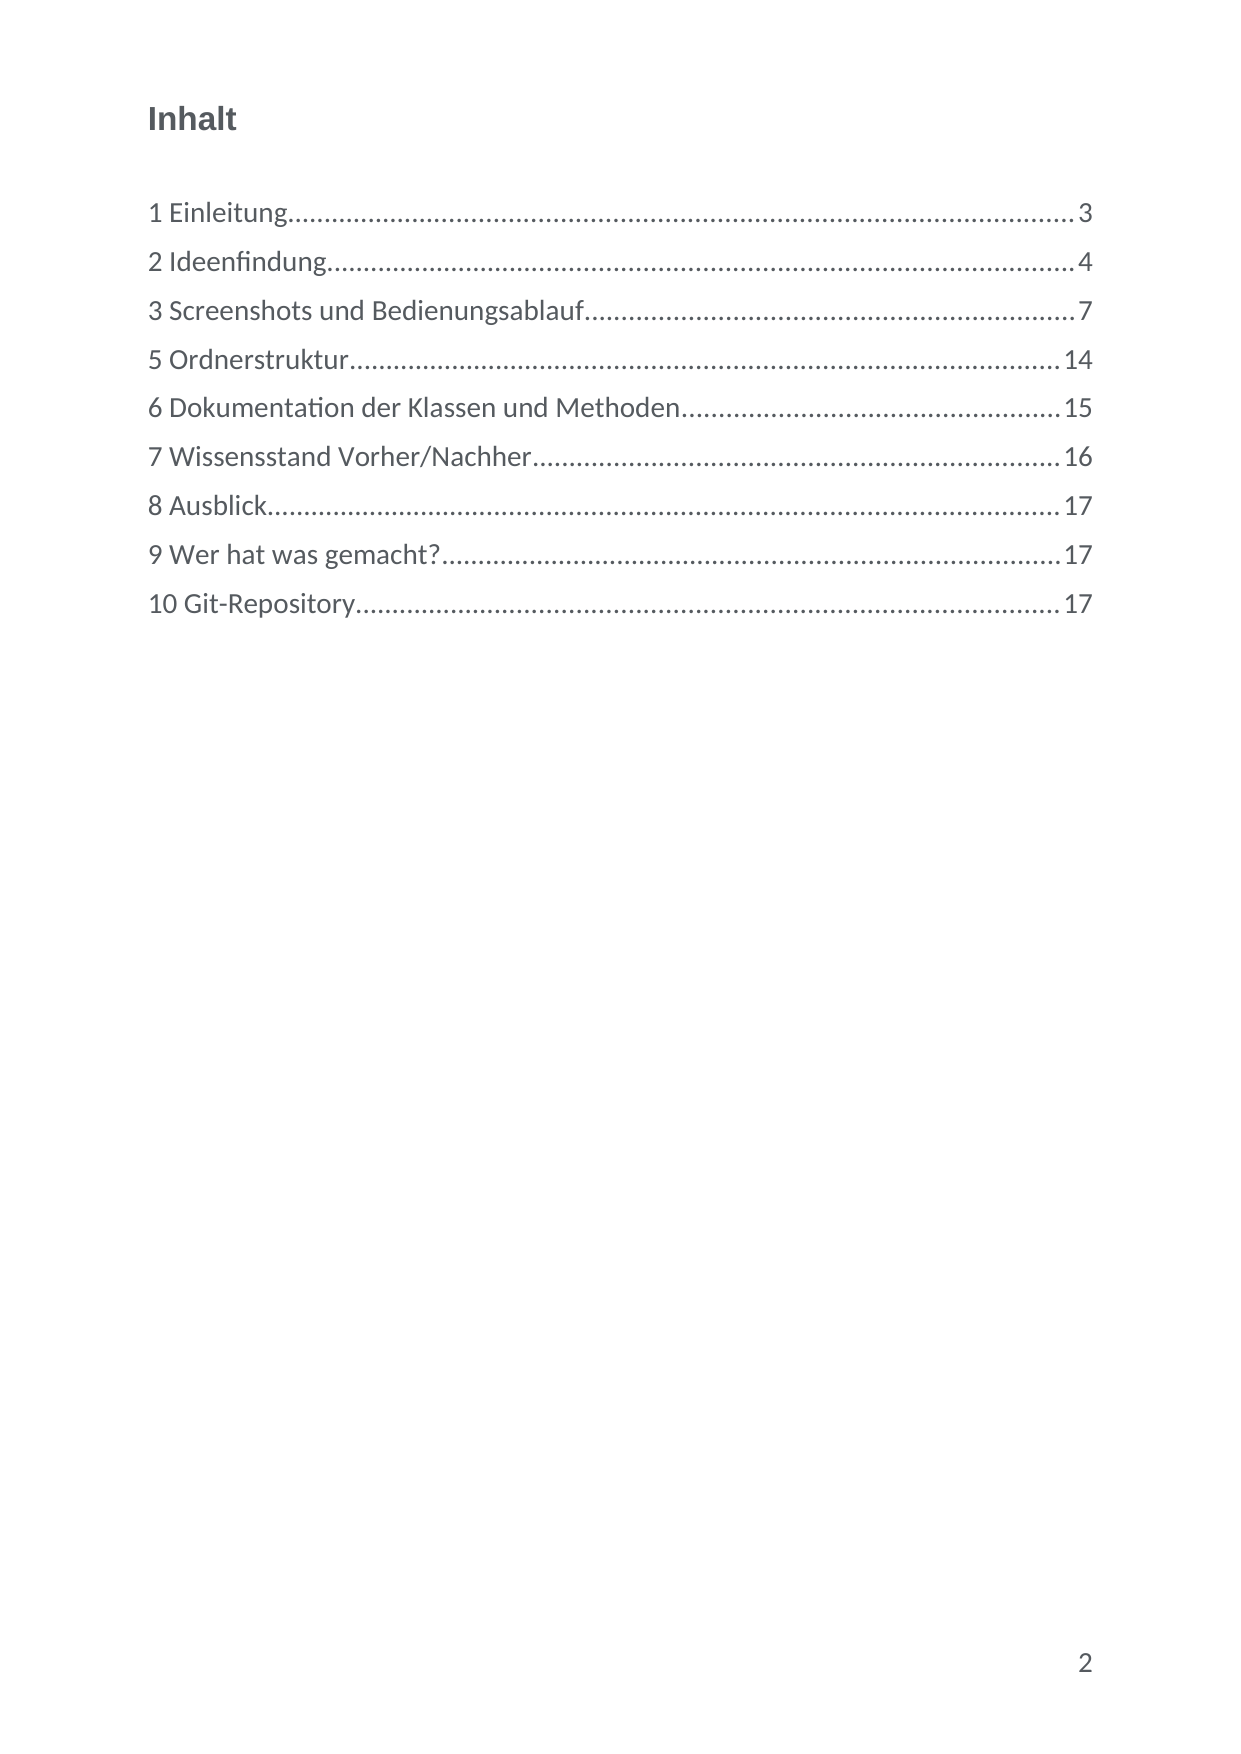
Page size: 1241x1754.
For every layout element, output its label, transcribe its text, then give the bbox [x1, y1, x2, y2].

text 1 Einleitung 3 [148, 194, 1093, 230]
subtitle Inhalt [148, 99, 1093, 179]
text 10 Git-Repository 17 [148, 585, 1093, 621]
text 8 Ausblick 17 [148, 487, 1093, 523]
text 7 Wissensstand Vorher/Nachher 16 [148, 438, 1093, 474]
text 6 Dokumentation der Klassen und Methoden 15 [148, 389, 1093, 425]
text 9 Wer hat was gemacht? 17 [148, 536, 1093, 572]
text 2 Ideenfindung 4 [148, 243, 1093, 279]
text 3 Screenshots und Bedienungsablauf 7 [148, 292, 1093, 327]
text 5 Ordnerstruktur 14 [148, 341, 1093, 376]
